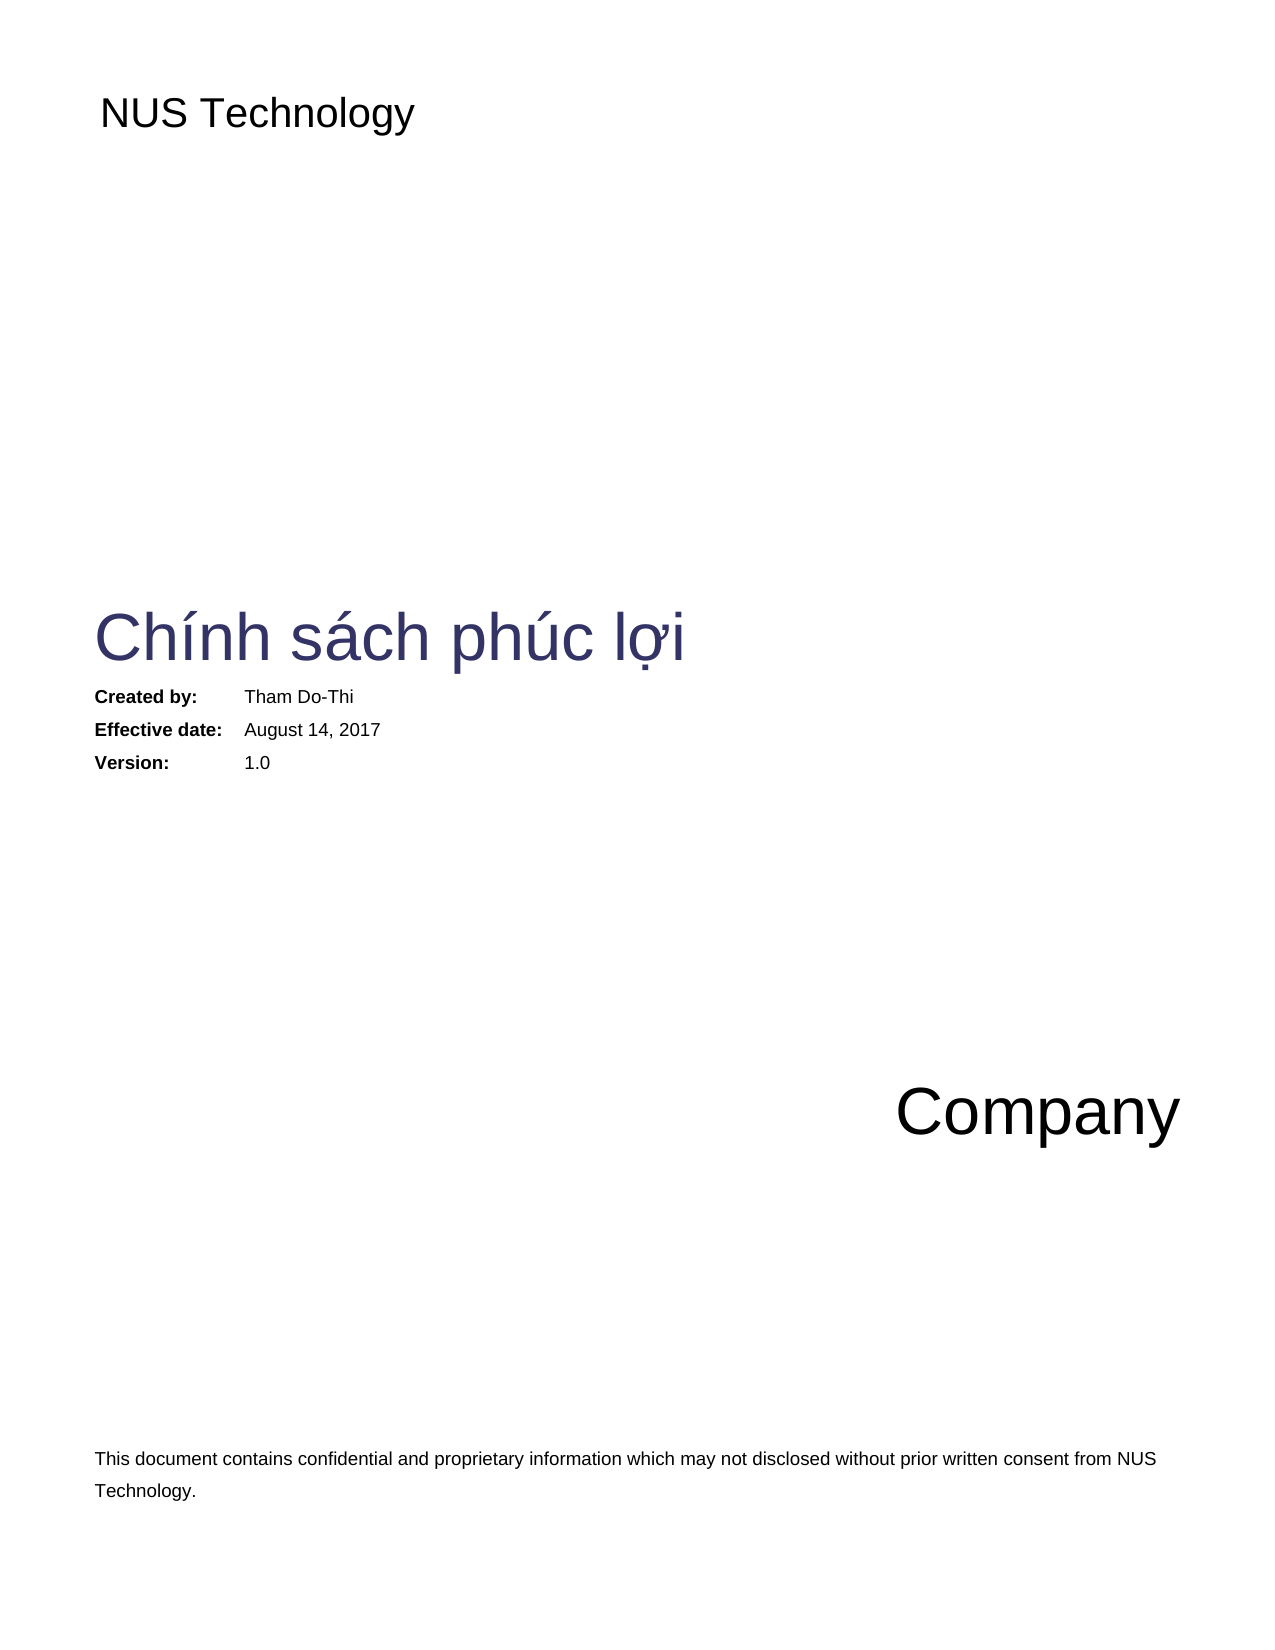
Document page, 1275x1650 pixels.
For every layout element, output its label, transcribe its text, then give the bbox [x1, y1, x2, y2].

table_cell Effective date: [89, 713, 238, 746]
table_cell August 14, 2017 [239, 713, 1187, 746]
table_cell Version: [89, 746, 238, 779]
table_header Chính sách phúc lợi [89, 592, 1186, 680]
text NUS Technology [88, 88, 1186, 136]
table_header Created by: [89, 680, 238, 713]
table_header Tham Do-Thi [239, 680, 1187, 713]
table_header Company [89, 1066, 1186, 1154]
table_header This document contains confidential and proprietary information which may not disclosed without prior written consent from NUS Technology. [89, 1442, 1186, 1507]
table_cell 1.0 [239, 746, 1187, 779]
